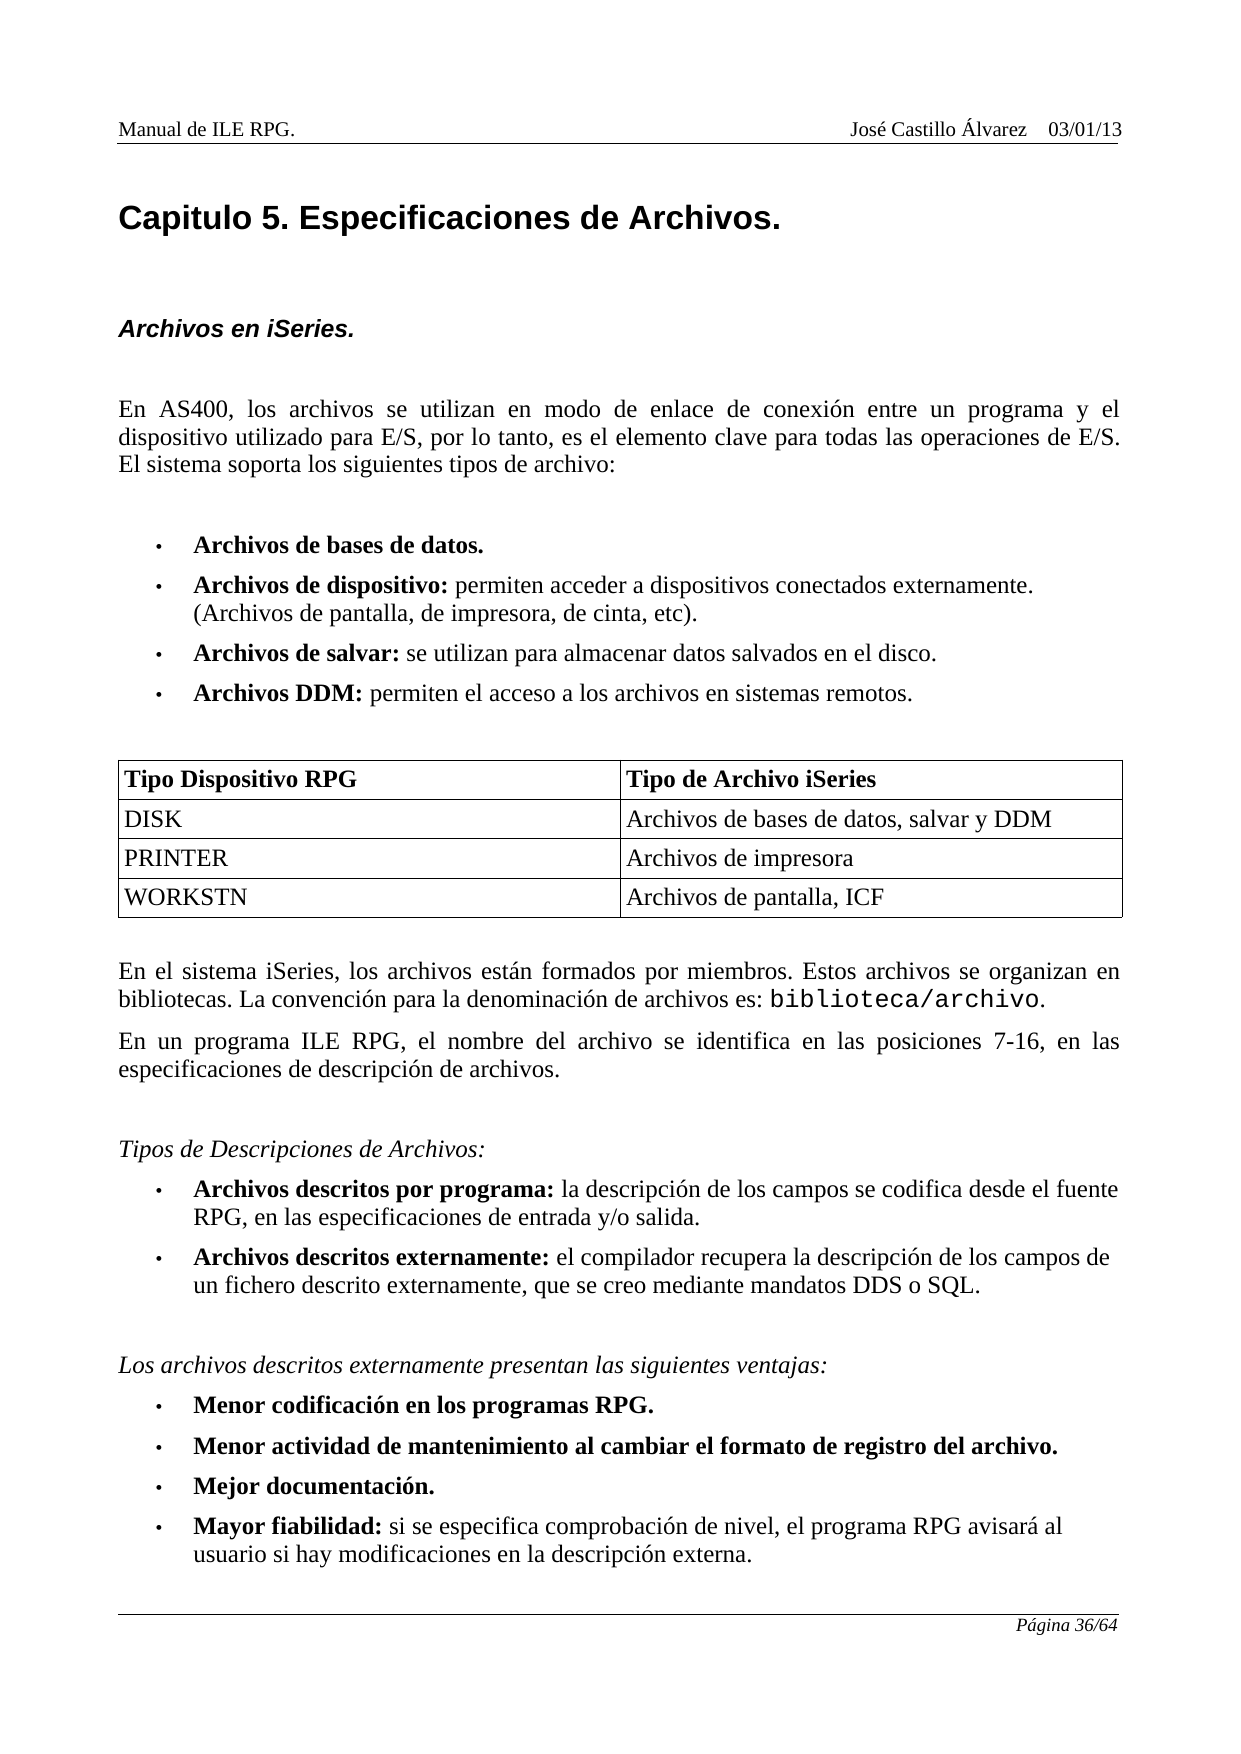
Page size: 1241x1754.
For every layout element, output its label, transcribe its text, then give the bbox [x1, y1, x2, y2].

text En un programa ILE RPG, el nombre del archivo se identifica en las posiciones 7-16, en las especificaciones de descripción de archivos. [118, 1027, 1122, 1082]
table_header Tipo Dispositivo RPG [119, 761, 620, 799]
list Archivos DDM: permiten el acceso a los archivos en sistemas remotos. [156, 679, 1122, 707]
text Los archivos descritos externamente presentan las siguientes ventajas: [118, 1351, 1122, 1379]
table_cell Archivos de bases de datos, salvar y DDM [621, 800, 1122, 838]
table_cell Archivos de impresora [621, 839, 1122, 877]
table_header Tipo de Archivo iSeries [621, 761, 1122, 799]
list Archivos de salvar: se utilizan para almacenar datos salvados en el disco. [156, 639, 1122, 667]
list Mejor documentación. [156, 1472, 1122, 1500]
list Archivos de dispositivo: permiten acceder a dispositivos conectados externamente. (Archivos de pantalla, de impresora, de cinta, etc). [156, 571, 1122, 626]
list Archivos descritos externamente: el compilador recupera la descripción de los campos de un fichero descrito externamente, que se creo mediante mandatos DDS o SQL. [156, 1243, 1122, 1299]
subtitle Capitulo 5. Especificaciones de Archivos. [118, 199, 1122, 237]
list Menor codificación en los programas RPG. [156, 1392, 1122, 1419]
table_cell PRINTER [119, 839, 620, 877]
list Archivos de bases de datos. [156, 531, 1122, 558]
text En AS400, los archivos se utilizan en modo de enlace de conexión entre un programa y el dispositivo utilizado para E/S, por lo tanto, es el elemento clave para todas las operaciones de E/S. El sistema soporta los siguientes tipos de archivo: [118, 395, 1122, 478]
text En el sistema iSeries, los archivos están formados por miembros. Estos archivos se organizan en bibliotecas. La convención para la denominación de archivos es: biblioteca/archivo. [118, 957, 1122, 1014]
table_cell DISK [119, 800, 620, 838]
table_cell Archivos de pantalla, ICF [621, 879, 1122, 917]
list Mayor fiabilidad: si se especifica comprobación de nivel, el programa RPG avisará al usuario si hay modificaciones en la descripción externa. [156, 1512, 1122, 1568]
text Tipos de Descripciones de Archivos: [118, 1135, 1122, 1163]
subtitle Archivos en iSeries. [118, 314, 1122, 342]
table_cell WORKSTN [119, 879, 620, 917]
list Menor actividad de mantenimiento al cambiar el formato de registro del archivo. [156, 1432, 1122, 1459]
list Archivos descritos por programa: la descripción de los campos se codifica desde el fuente RPG, en las especificaciones de entrada y/o salida. [156, 1175, 1122, 1231]
